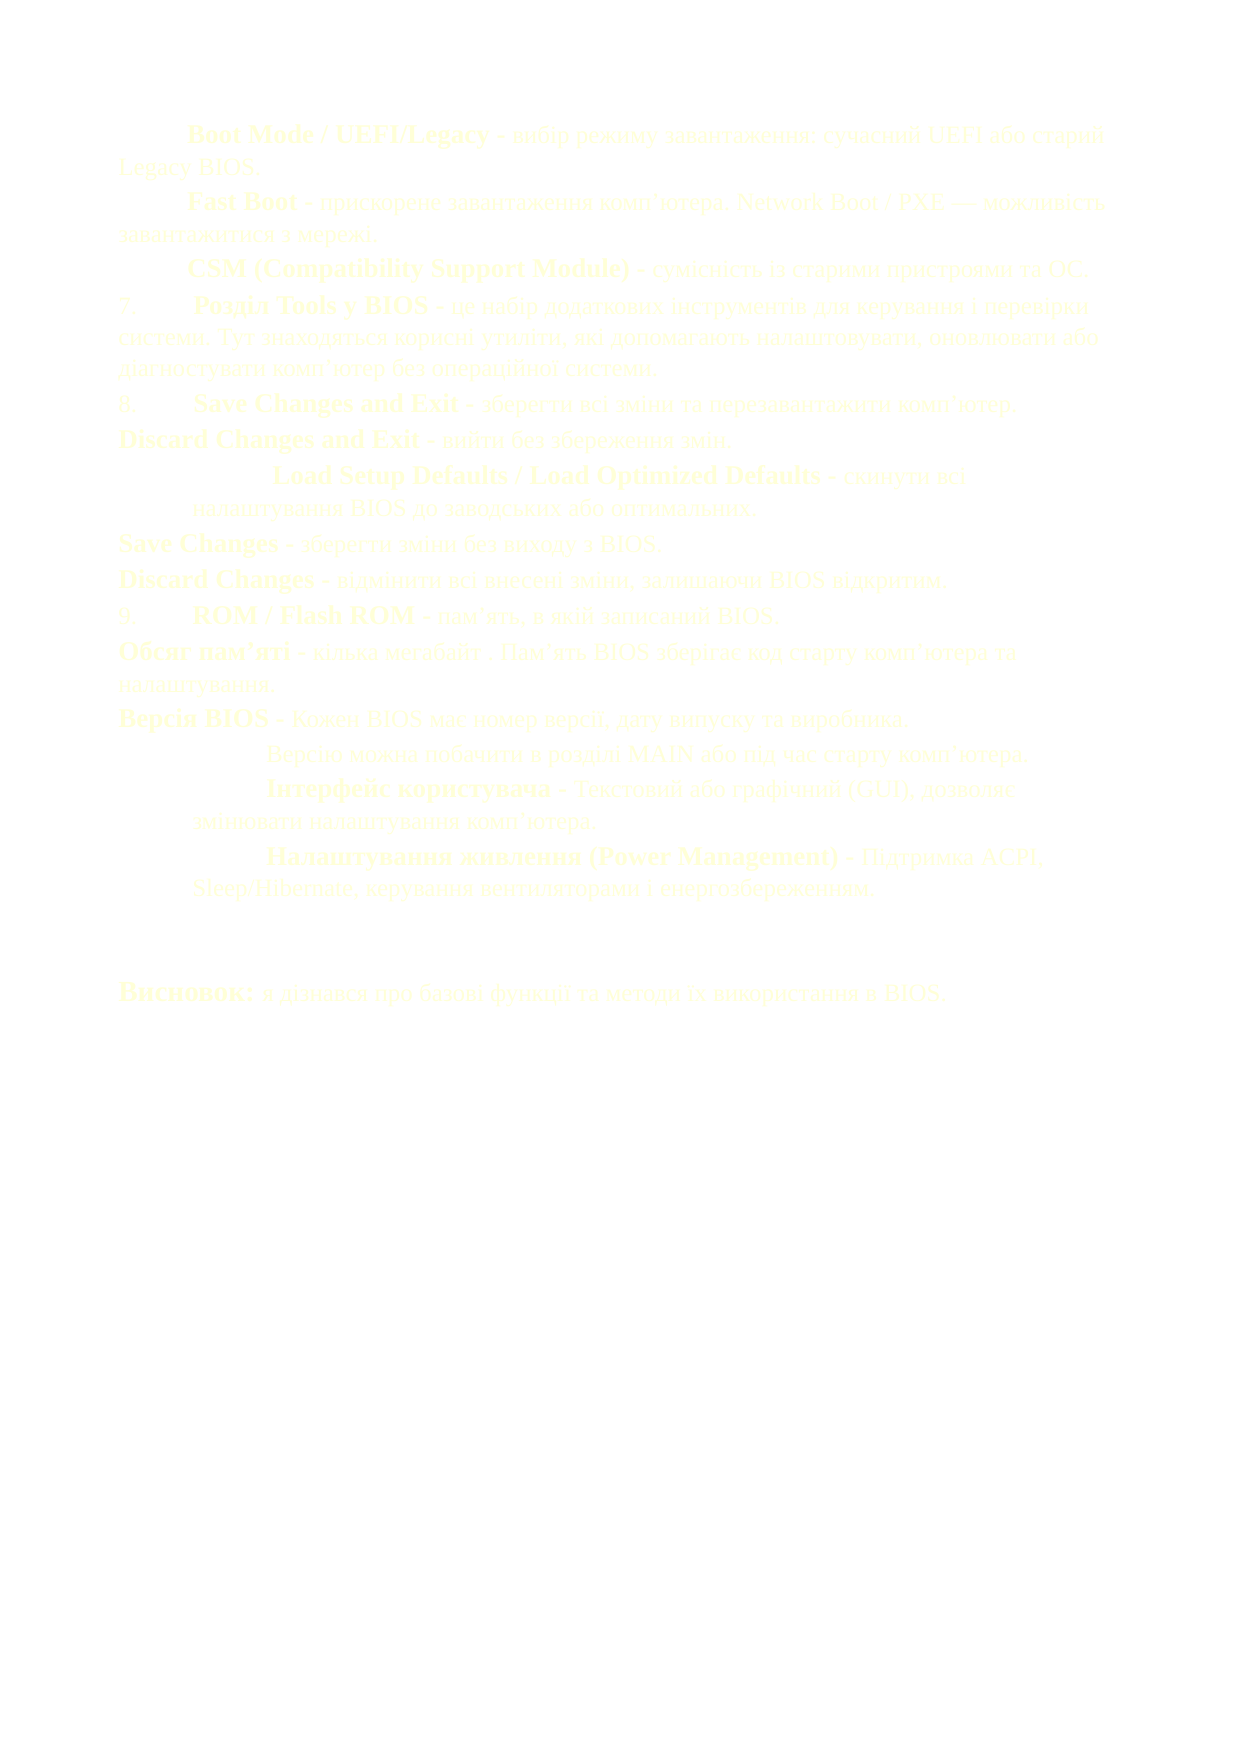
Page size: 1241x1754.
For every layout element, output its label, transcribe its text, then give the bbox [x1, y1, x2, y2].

list CSM (Compatibility Support Module) - сумісність із старими пристроями та ОС. [118, 252, 1122, 284]
list Розділ Tools у BIOS - це набір додаткових інструментів для керування і перевірки системи. Тут знаходяться корисні утиліти, які допомагають налаштовувати, оновлювати або діагностувати комп’ютер без операційної системи. [118, 289, 1122, 382]
list Discard Changes and Exit - вийти без збереження змін. [118, 423, 1122, 454]
text Load Setup Defaults / Load Optimized Defaults - скинути всі налаштування BIOS до заводських або оптимальних. [118, 459, 1122, 522]
text Версію можна побачити в розділі MAIN або під час старту комп’ютера. [118, 739, 1122, 768]
text Висновок: я дізнався про базові функції та методи їх використання в BIOS. [118, 974, 1122, 1008]
list Обсяг пам’яті - кілька мегабайт . Пам’ять BIOS зберігає код старту комп’ютера та налаштування. [118, 635, 1122, 698]
list Discard Changes - відмінити всі внесені зміни, залишаючи BIOS відкритим. [118, 563, 1122, 594]
list Save Changes - зберегти зміни без виходу з BIOS. [118, 527, 1122, 558]
list Версія BIOS - Кожен BIOS має номер версії, дату випуску та виробника. [118, 703, 1122, 734]
text Інтерфейс користувача - Текстовий або графічний (GUI), дозволяє змінювати налаштування комп’ютера. [118, 773, 1122, 835]
text Налаштування живлення (Power Management) - Підтримка ACPI, Sleep/Hibernate, керування вентиляторами і енергозбереженням. [118, 840, 1122, 902]
list Fast Boot - прискорене завантаження комп’ютера. Network Boot / PXE — можливість завантажитися з мережі. [118, 185, 1122, 247]
list 9. ROM / Flash ROM - пам’ять, в якій записаний BIOS. [118, 599, 1122, 630]
list Save Changes and Exit - зберегти всі зміни та перезавантажити комп’ютер. [118, 387, 1122, 418]
list Boot Mode / UEFI/Legacy - вибір режиму завантаження: сучасний UEFI або старий Legacy BIOS. [118, 118, 1122, 180]
